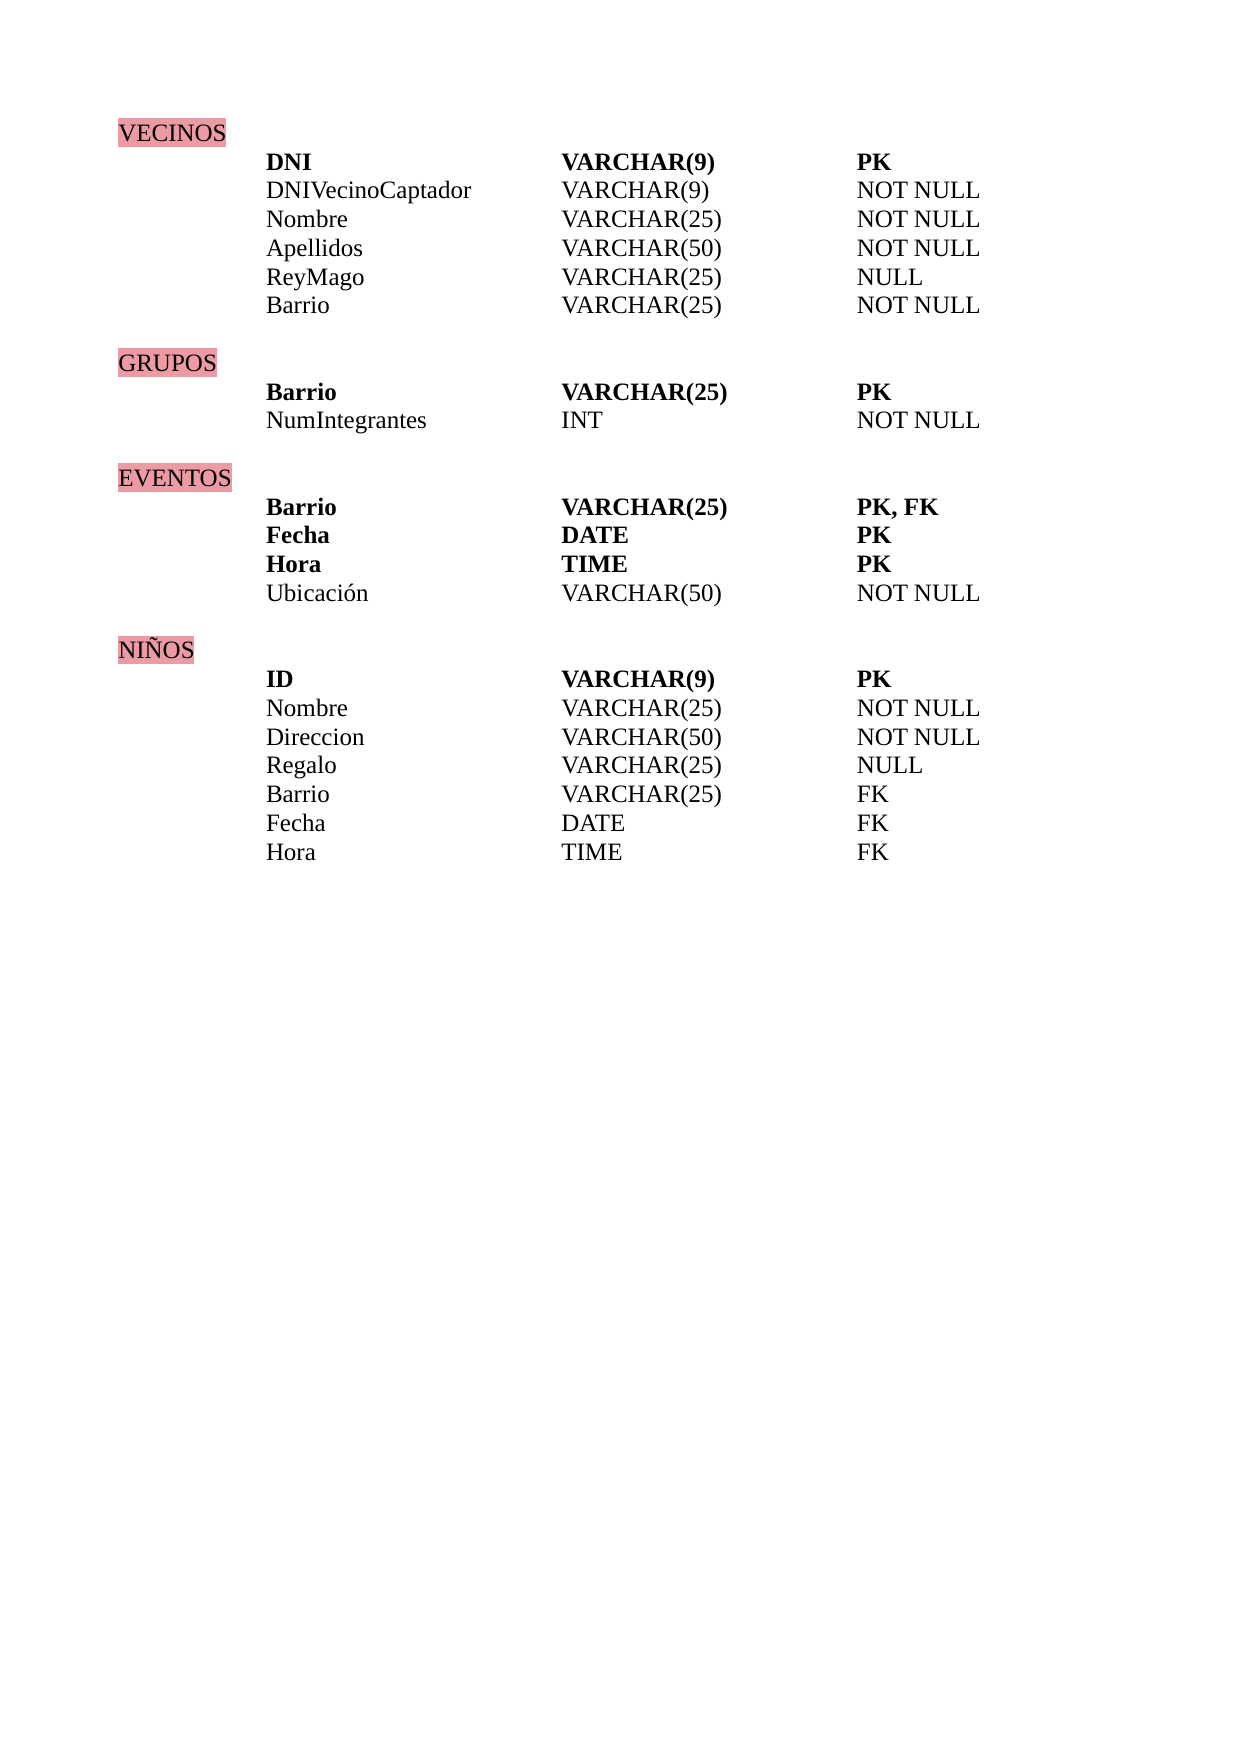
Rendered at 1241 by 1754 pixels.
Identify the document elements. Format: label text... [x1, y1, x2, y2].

text Fecha DATE PK [118, 521, 1122, 549]
text Barrio VARCHAR(25) NOT NULL [118, 291, 1122, 319]
text GRUPOS [118, 348, 1122, 377]
text ReyMago VARCHAR(25) NULL [118, 262, 1122, 291]
text Fecha DATE FK [118, 808, 1122, 837]
text VECINOS [118, 118, 1122, 147]
text Hora TIME PK [118, 549, 1122, 578]
text Barrio VARCHAR(25) PK, FK [118, 492, 1122, 521]
text Direccion VARCHAR(50) NOT NULL [118, 722, 1122, 751]
text ID VARCHAR(9) PK [118, 664, 1122, 693]
text EVENTOS [118, 463, 1122, 492]
text Apellidos VARCHAR(50) NOT NULL [118, 233, 1122, 262]
text Nombre VARCHAR(25) NOT NULL [118, 204, 1122, 233]
text Hora TIME FK [118, 837, 1122, 866]
text Barrio VARCHAR(25) FK [118, 779, 1122, 808]
text NIÑOS [118, 636, 1122, 664]
text NumIntegrantes INT NOT NULL [118, 406, 1122, 434]
text DNIVecinoCaptador VARCHAR(9) NOT NULL [118, 176, 1122, 204]
text Barrio VARCHAR(25) PK [118, 377, 1122, 406]
text Regalo VARCHAR(25) NULL [118, 751, 1122, 779]
text Ubicación VARCHAR(50) NOT NULL [118, 578, 1122, 607]
text DNI VARCHAR(9) PK [118, 147, 1122, 176]
text Nombre VARCHAR(25) NOT NULL [118, 693, 1122, 722]
